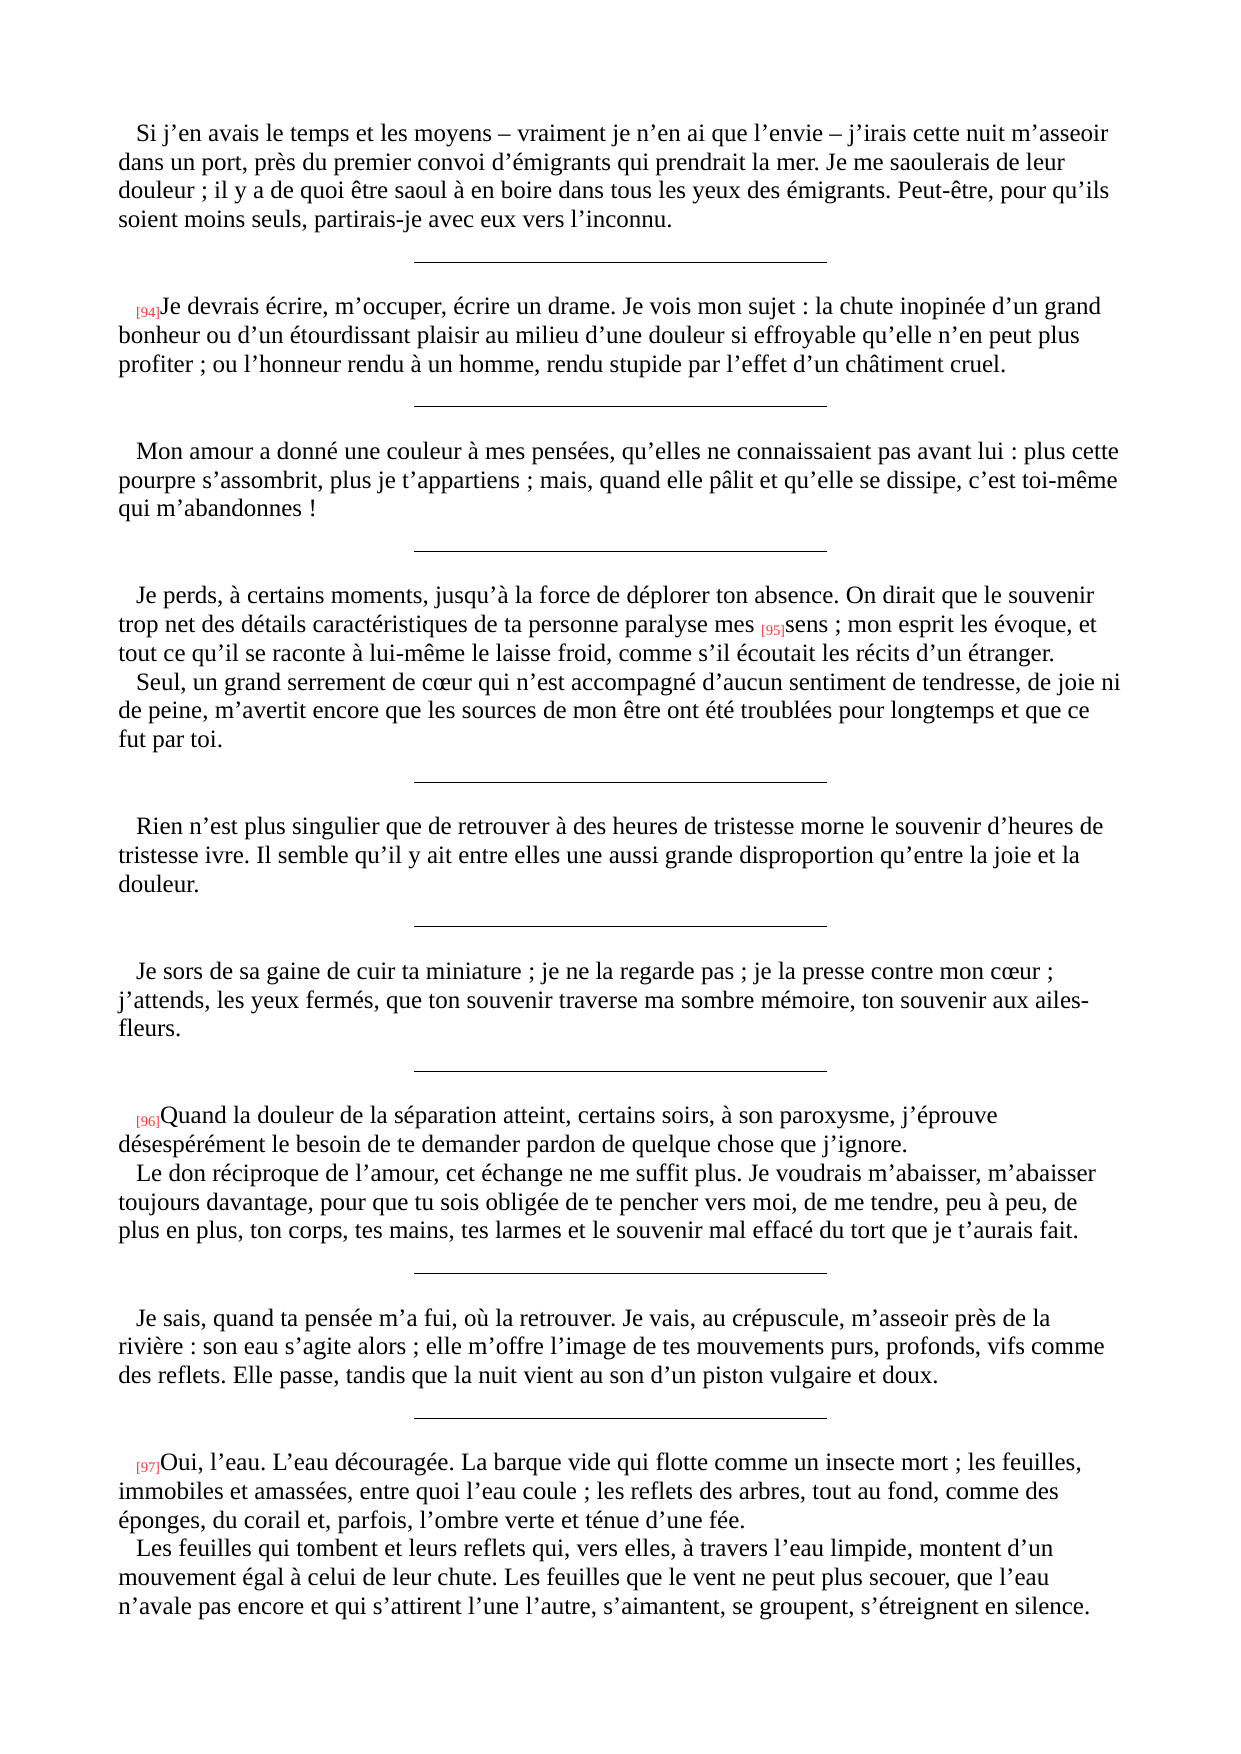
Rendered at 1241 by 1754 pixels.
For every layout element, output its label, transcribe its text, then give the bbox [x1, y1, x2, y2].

text Mon amour a donné une couleur à mes pensées, qu’elles ne connaissaient pas avant lui : plus cette pourpre s’assombrit, plus je t’appartiens ; mais, quand elle pâlit et qu’elle se dissipe, c’est toi-même qui m’abandonnes ! [118, 436, 1122, 522]
text [94]Je devrais écrire, m’occuper, écrire un drame. Je vois mon sujet : la chute inopinée d’un grand bonheur ou d’un étourdissant plaisir au milieu d’une douleur si effroyable qu’elle n’en peut plus profiter ; ou l’honneur rendu à un homme, rendu stupide par l’effet d’un châtiment cruel. [118, 291, 1122, 378]
text Je sais, quand ta pensée m’a fui, où la retrouver. Je vais, au crépuscule, m’asseoir près de la rivière : son eau s’agite alors ; elle m’offre l’image de tes mouvements purs, profonds, vifs comme des reflets. Elle passe, tandis que la nuit vient au son d’un piston vulgaire et doux. [118, 1303, 1122, 1389]
text [96]Quand la douleur de la séparation atteint, certains soirs, à son paroxysme, j’éprouve désespérément le besoin de te demander pardon de quelque chose que j’ignore. [118, 1101, 1122, 1158]
text [97]Oui, l’eau. L’eau découragée. La barque vide qui flotte comme un insecte mort ; les feuilles, immobiles et amassées, entre quoi l’eau coule ; les reflets des arbres, tout au fond, comme des éponges, du corail et, parfois, l’ombre verte et ténue d’une fée. [118, 1447, 1122, 1533]
text Je perds, à certains moments, jusqu’à la force de déplorer ton absence. On dirait que le souvenir trop net des détails caractéristiques de ta personne paralyse mes [95]sens ; mon esprit les évoque, et tout ce qu’il se raconte à lui-même le laisse froid, comme s’il écoutait les récits d’un étranger. [118, 581, 1122, 667]
text Si j’en avais le temps et les moyens – vraiment je n’en ai que l’envie – j’irais cette nuit m’asseoir dans un port, près du premier convoi d’émigrants qui prendrait la mer. Je me saoulerais de leur douleur ; il y a de quoi être saoul à en boire dans tous les yeux des émigrants. Peut-être, pour qu’ils soient moins seuls, partirais-je avec eux vers l’inconnu. [118, 118, 1122, 233]
text Rien n’est plus singulier que de retrouver à des heures de tristesse morne le souvenir d’heures de tristesse ivre. Il semble qu’il y ait entre elles une aussi grande disproportion qu’entre la joie et la douleur. [118, 811, 1122, 898]
text Seul, un grand serrement de cœur qui n’est accompagné d’aucun sentiment de tendresse, de joie ni de peine, m’avertit encore que les sources de mon être ont été troublées pour longtemps et que ce fut par toi. [118, 667, 1122, 753]
text Les feuilles qui tombent et leurs reflets qui, vers elles, à travers l’eau limpide, montent d’un mouvement égal à celui de leur chute. Les feuilles que le vent ne peut plus secouer, que l’eau n’avale pas encore et qui s’attirent l’une l’autre, s’aimantent, se groupent, s’étreignent en silence. [118, 1533, 1122, 1620]
text Je sors de sa gaine de cuir ta miniature ; je ne la regarde pas ; je la presse contre mon cœur ; j’attends, les yeux fermés, que ton souvenir traverse ma sombre mémoire, ton souvenir aux ailes-fleurs. [118, 956, 1122, 1042]
text Le don réciproque de l’amour, cet échange ne me suffit plus. Je voudrais m’abaisser, m’abaisser toujours davantage, pour que tu sois obligée de te pencher vers moi, de me tendre, peu à peu, de plus en plus, ton corps, tes mains, tes larmes et le souvenir mal effacé du tort que je t’aurais fait. [118, 1158, 1122, 1244]
